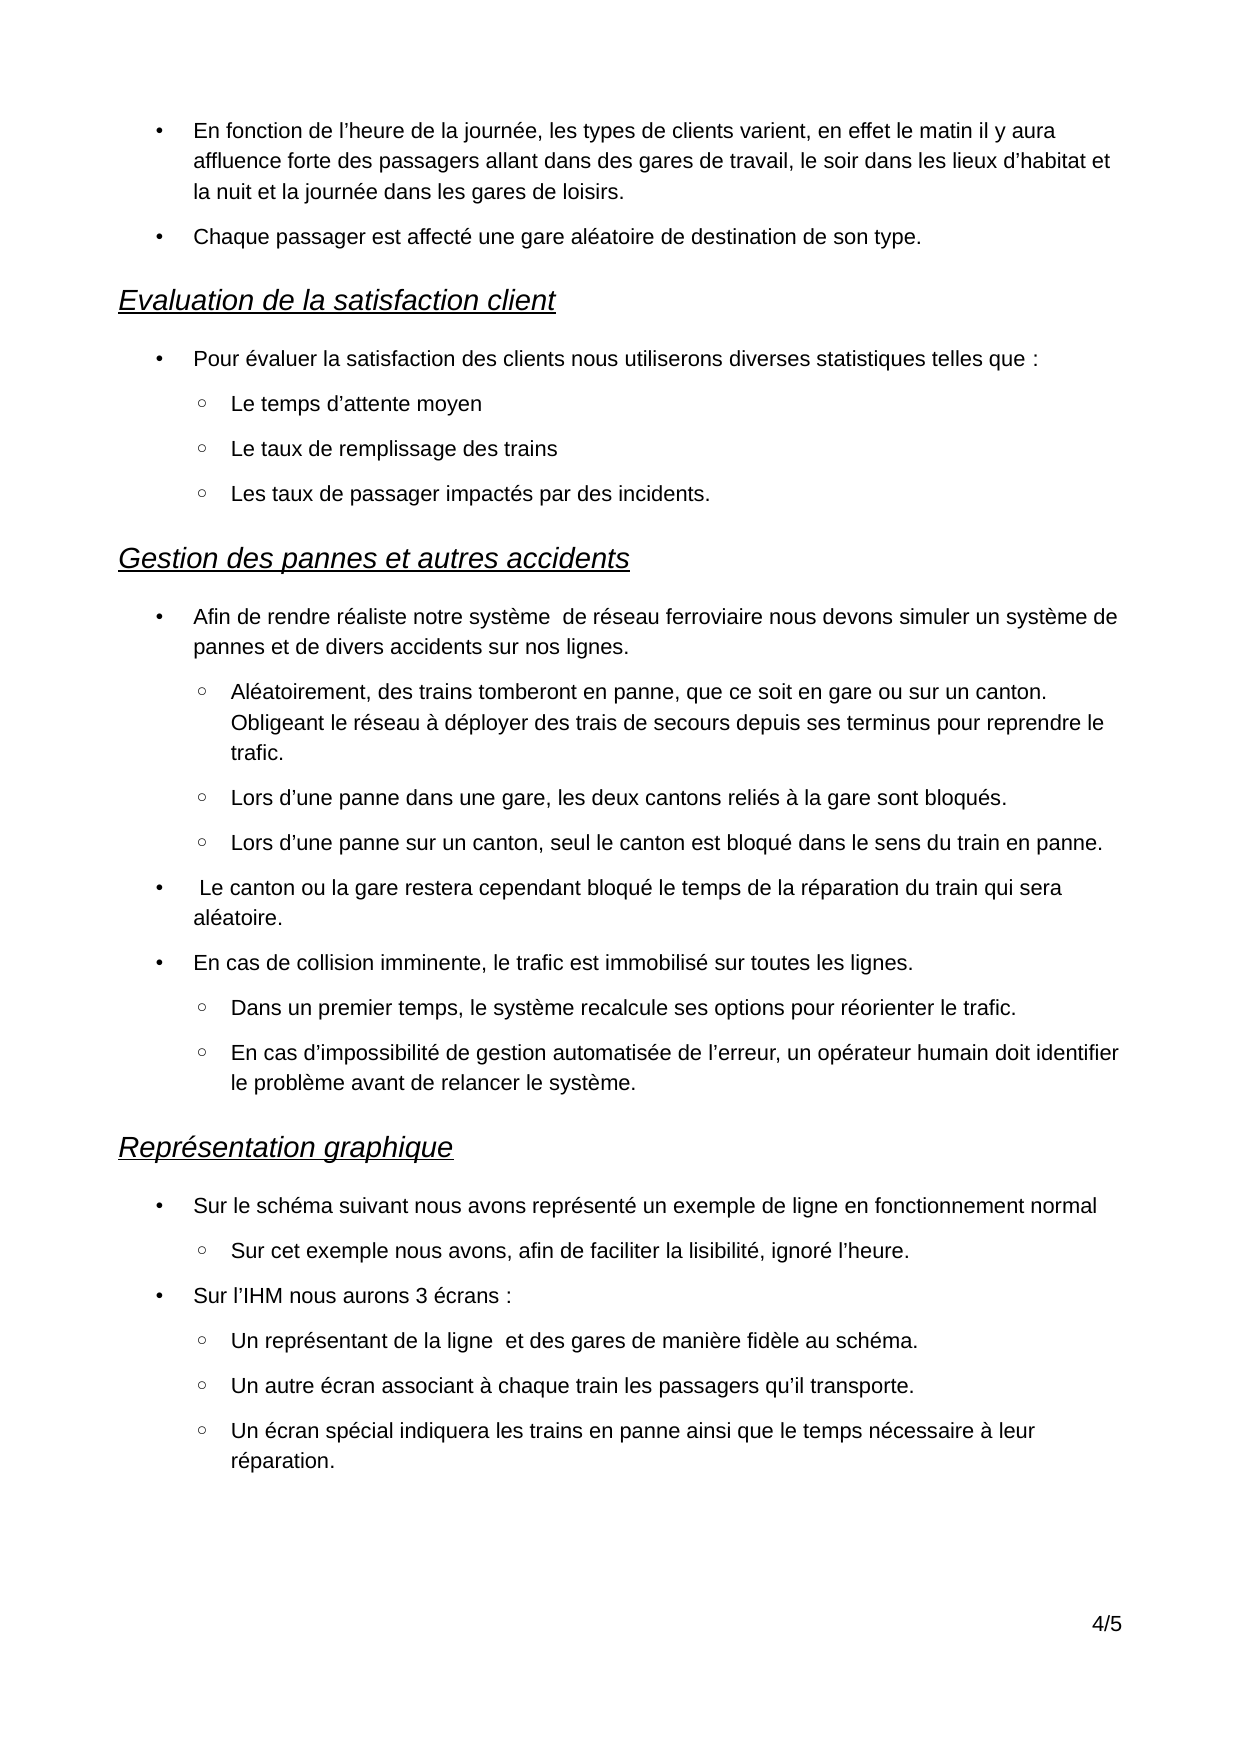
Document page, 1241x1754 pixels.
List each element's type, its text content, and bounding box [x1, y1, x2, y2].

list Le taux de remplissage des trains [193, 436, 1122, 461]
list Un autre écran associant à chaque train les passagers qu’il transporte. [193, 1373, 1122, 1398]
list En cas de collision imminente, le trafic est immobilisé sur toutes les lignes. [156, 950, 1122, 975]
subtitle Représentation graphique [118, 1130, 1122, 1163]
list Les taux de passager impactés par des incidents. [193, 481, 1122, 506]
list En cas d’impossibilité de gestion automatisée de l’erreur, un opérateur humain doit identifier le problème avant de relancer le système. [193, 1040, 1122, 1095]
list Le canton ou la gare restera cependant bloqué le temps de la réparation du train qui sera aléatoire. [156, 874, 1122, 930]
subtitle Gestion des pannes et autres accidents [118, 541, 1122, 574]
list En fonction de l’heure de la journée, les types de clients varient, en effet le matin il y aura affluence forte des passagers allant dans des gares de travail, le soir dans les lieux d’habitat et la nuit et la journée dans les gares de loisirs. [156, 118, 1122, 204]
list Aléatoirement, des trains tomberont en panne, que ce soit en gare ou sur un canton. Obligeant le réseau à déployer des trais de secours depuis ses terminus pour reprendre le trafic. [193, 679, 1122, 765]
list Lors d’une panne sur un canton, seul le canton est bloqué dans le sens du train en panne. [193, 829, 1122, 855]
list Un écran spécial indiquera les trains en panne ainsi que le temps nécessaire à leur réparation. [193, 1418, 1122, 1473]
subtitle Evaluation de la satisfaction client [118, 283, 1122, 317]
list Dans un premier temps, le système recalcule ses options pour réorienter le trafic. [193, 995, 1122, 1020]
list Le temps d’attente moyen [193, 391, 1122, 416]
list Afin de rendre réaliste notre système de réseau ferroviaire nous devons simuler un système de pannes et de divers accidents sur nos lignes. [156, 604, 1122, 659]
list Lors d’une panne dans une gare, les deux cantons reliés à la gare sont bloqués. [193, 784, 1122, 810]
list Sur le schéma suivant nous avons représenté un exemple de ligne en fonctionnement normal [156, 1193, 1122, 1218]
list Pour évaluer la satisfaction des clients nous utiliserons diverses statistiques telles que : [156, 346, 1122, 371]
list Sur l’IHM nous aurons 3 écrans : [156, 1283, 1122, 1308]
list Un représentant de la ligne et des gares de manière fidèle au schéma. [193, 1328, 1122, 1353]
list Chaque passager est affecté une gare aléatoire de destination de son type. [156, 223, 1122, 249]
list Sur cet exemple nous avons, afin de faciliter la lisibilité, ignoré l’heure. [193, 1238, 1122, 1263]
